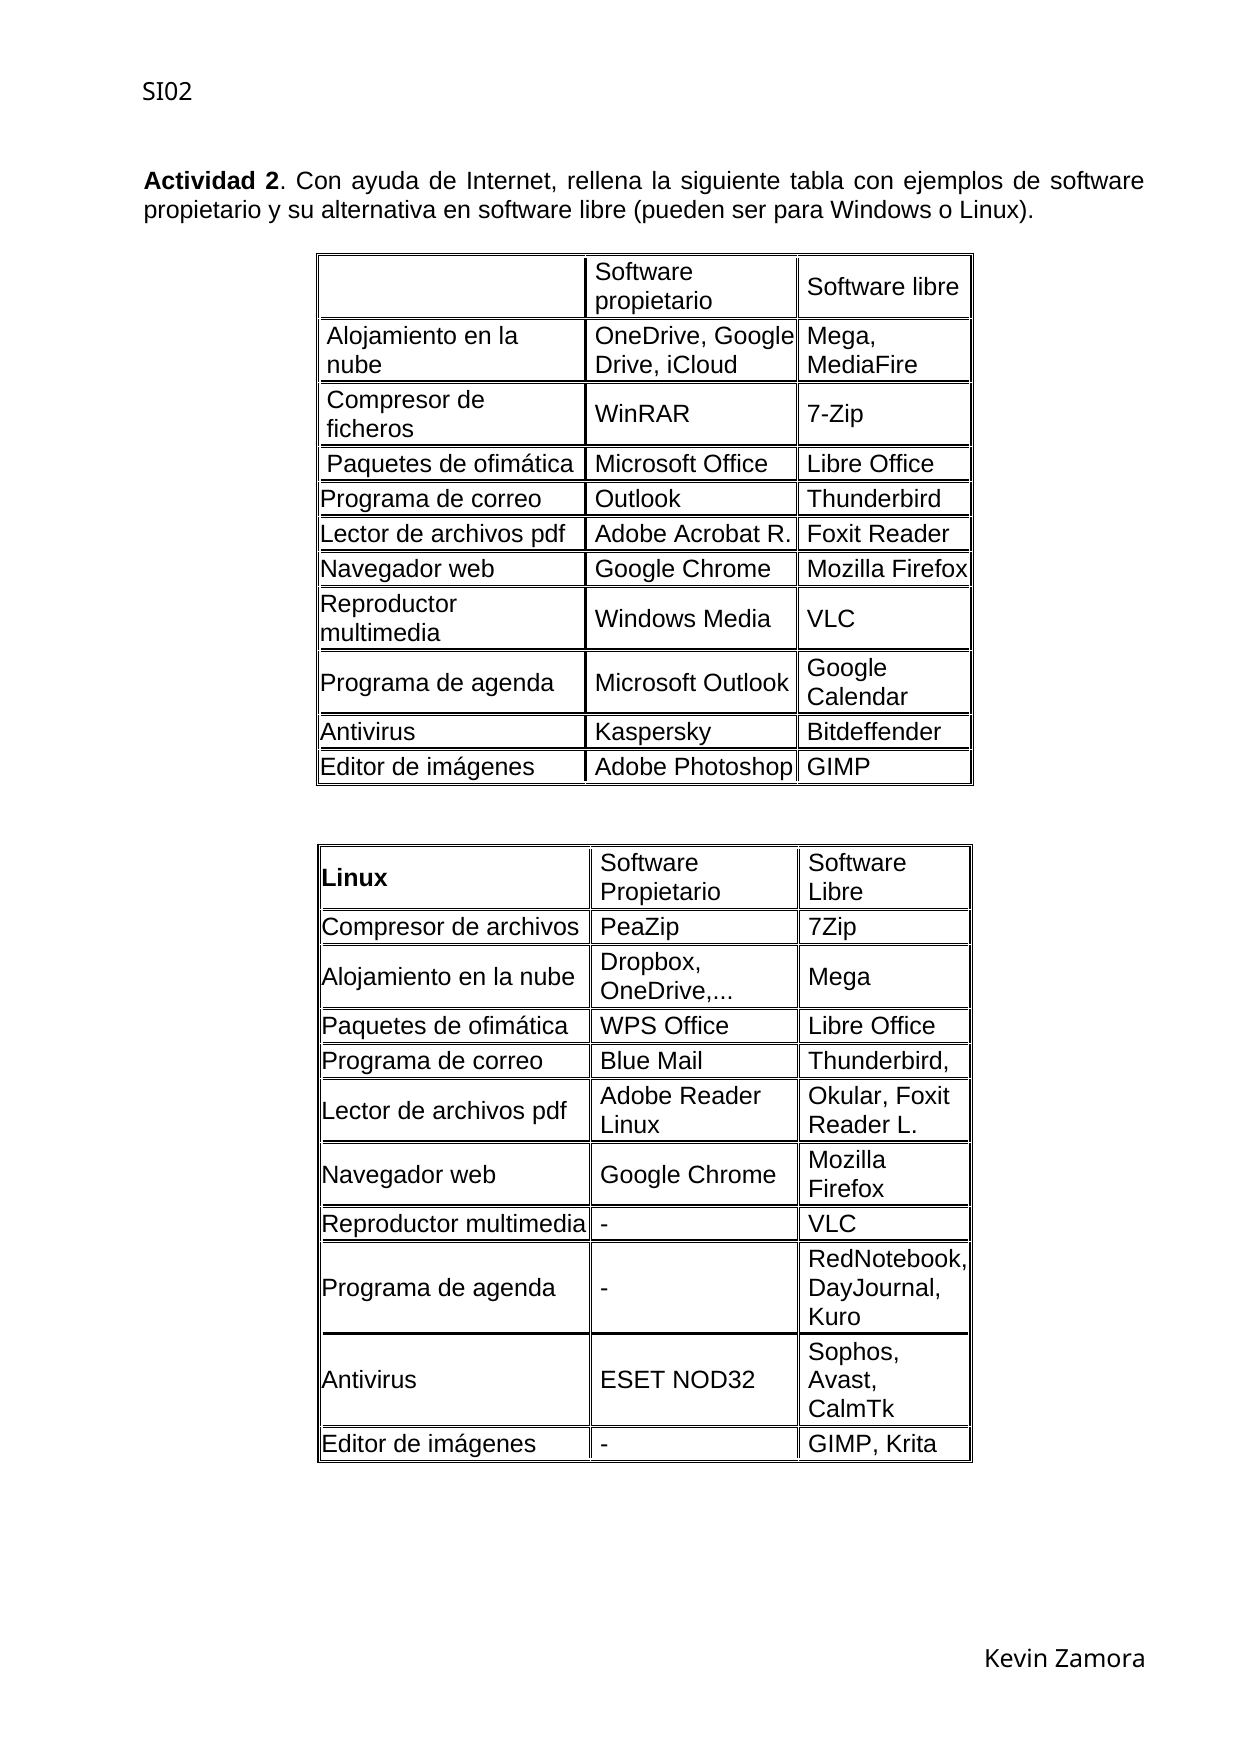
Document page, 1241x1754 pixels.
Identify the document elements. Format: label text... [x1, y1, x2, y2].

table_cell Mega [800, 943, 970, 1006]
table_cell Blue Mail [592, 1045, 797, 1077]
table_header Software libre [798, 256, 970, 316]
table_header [319, 256, 585, 316]
table_cell Compresor de ficheros [319, 380, 584, 444]
table_cell GIMP, Krita [799, 1425, 970, 1460]
table_header Software Libre [799, 847, 969, 907]
table_cell Kaspersky [587, 716, 796, 747]
table_cell WinRAR [587, 384, 796, 444]
table_cell Programa de agenda [321, 1239, 589, 1332]
table_cell RedNotebook, DayJournal, Kuro [800, 1239, 970, 1332]
table_cell - [591, 1428, 799, 1460]
table_cell Paquetes de ofimática [319, 444, 584, 479]
table_cell Adobe Acrobat R. [587, 518, 796, 549]
table_cell Microsoft Outlook [587, 652, 796, 712]
table_cell Thunderbird [799, 479, 971, 514]
table_cell Navegador web [319, 549, 584, 584]
table_cell Reproductor multimedia [319, 585, 584, 648]
table_cell Lector de archivos pdf [319, 1077, 591, 1140]
table_cell Mega, MediaFire [799, 316, 971, 380]
table_cell Google Calendar [799, 648, 971, 712]
table_cell Antivirus [319, 712, 584, 747]
table_cell GIMP [798, 747, 971, 782]
table_cell Adobe Photoshop [585, 751, 797, 782]
table_cell OneDrive, Google Drive, iCloud [587, 320, 796, 380]
table_cell Okular, Foxit Reader L. [799, 1077, 971, 1140]
table_cell - [592, 1243, 797, 1332]
table_cell VLC [800, 1204, 970, 1239]
table_cell Lector de archivos pdf [319, 514, 584, 549]
table_cell Programa de correo [319, 479, 584, 514]
table_cell Windows Media [587, 588, 796, 648]
table_cell VLC [799, 585, 971, 648]
table_cell Foxit Reader [799, 514, 971, 549]
table_cell Google Chrome [587, 553, 796, 584]
table_cell Libre Office [799, 444, 971, 479]
table_cell Actividad 2. Con ayuda de Internet, rellena la siguiente tabla con ejemplos de software propietario y su alternativa en software libre (pueden ser para Windows o Linux). Actividad 3. Apartado 1. Memoria en Windows (Realizar este apartado en una máquina Windows) Además de poner las respuestas, realizar las capturas necesarias. Con la solapa Rendimiento, del administrador de tareas, responder: ¿Cuánta memoria RAM tiene el equipo? Cuenta con 10GBs de memoria RAM (La maquina ‘host’ dispone de 16GB) ¿Cuánta memoria RAM se está consumiendo? Está consumiendo 4,3GB. Desde la misma solapa Rendimiento, abrir “monitor de recursos” y comentar qué ves en ella relacionado con los contenidos de la unidad de trabajo. Como podemos ver, en dicha ventana, disponemos de más información y detalle acerca de los componentes principales de nuestro PC (CPU, Disco, Conexiones de Red y Memoria). En estos ‘desplegables’ se nos muestra también una lista de todas y cada una de las ‘tareas’ que tenemos en ejecución y el PID que se está usando para su procesa. Realiza este punto y el siguiente con la ayuda de Internet. Buscar cuánta memoria virtual tiene configurada Windows en este momento. Actualmente hay 4GB en Memoria Virtual, si no ando errado. Busca el archivo pagefile.sys en la partición C. Este archivo está oculto y es archivo de sistema, por lo que hay que cambiar la configuración para que se vea. ¿Cuál es su tamaño? Tiene un tamaño de 1.572.864 KB. Repetir con los archivos hiberfil.sys y swapfile.sys. En cuanto al archivo hiberfil.sys, parece ser que este ya ha sido “borrado” o como mínimo, habría que habilitar la opción de hibernado para que este se creara, en la versión ligera de Windows 10 que uso (Tiny10). Y en cuanto al archivo swapfile.sys, este tiene un tamaño de 262.144. Obtener los mismos datos mediante comando cmd Obtener captura de la ventana de Windows donde se configura la cantidad de memoria virtual. Apartado 2. Memoria en Linux. Comando free Se tiene la siguiente captura en Linux, del comando free. Es muy fácil de interpretar los datos. Con respecto a la captura anterior, responder en Gigabytes: ¿Cuánta memoria RAM tiene el equipo? ¿Cuánta memoria RAM se está consumiendo? ¿Cuánta memoria swap tiene el equipo? ¿Cuánta se está consumiendo? ¿Te parece bien configurada la swap? ¿Cuál debe ser el límite mínimo y máximo? [142, 164, 1148, 1580]
table_cell Sophos, Avast, CalmTk [800, 1332, 969, 1424]
table_cell ESET NOD32 [592, 1335, 797, 1424]
table_cell Reproductor multimedia [321, 1204, 589, 1239]
table_cell Programa de agenda [319, 648, 584, 712]
table_cell Editor de imágenes [319, 747, 585, 782]
table_header Software Propietario [591, 847, 799, 907]
table_header Software propietario [585, 256, 797, 316]
table_cell Antivirus [321, 1332, 589, 1424]
table_cell Paquetes de ofimática [321, 1006, 589, 1041]
table_cell 7Zip [800, 908, 970, 942]
table_cell Libre Office [800, 1006, 970, 1041]
table_cell Bitdeffender [799, 712, 971, 747]
table_cell Compresor de archivos [321, 908, 589, 942]
table_cell - [592, 1208, 797, 1239]
table_cell Editor de imágenes [321, 1425, 591, 1460]
table_cell Alojamiento en la nube [319, 316, 584, 380]
table_cell Alojamiento en la nube [321, 943, 589, 1006]
table_cell Mozilla Firefox [800, 1140, 970, 1204]
table_cell 7-Zip [799, 380, 971, 444]
table_cell Dropbox, OneDrive,... [592, 946, 797, 1006]
table_cell Navegador web [321, 1140, 589, 1204]
table_header Linux [321, 847, 591, 907]
table_cell Mozilla Firefox [799, 549, 971, 584]
table_cell Programa de correo [321, 1041, 589, 1077]
table_cell Thunderbird, [800, 1041, 970, 1077]
table_cell Adobe Reader Linux [592, 1080, 797, 1140]
table_cell Microsoft Office [587, 448, 796, 479]
table_cell WPS Office [592, 1010, 797, 1041]
table_cell Outlook [587, 483, 796, 514]
table_cell PeaZip [592, 911, 797, 942]
table_cell Google Chrome [592, 1144, 797, 1204]
